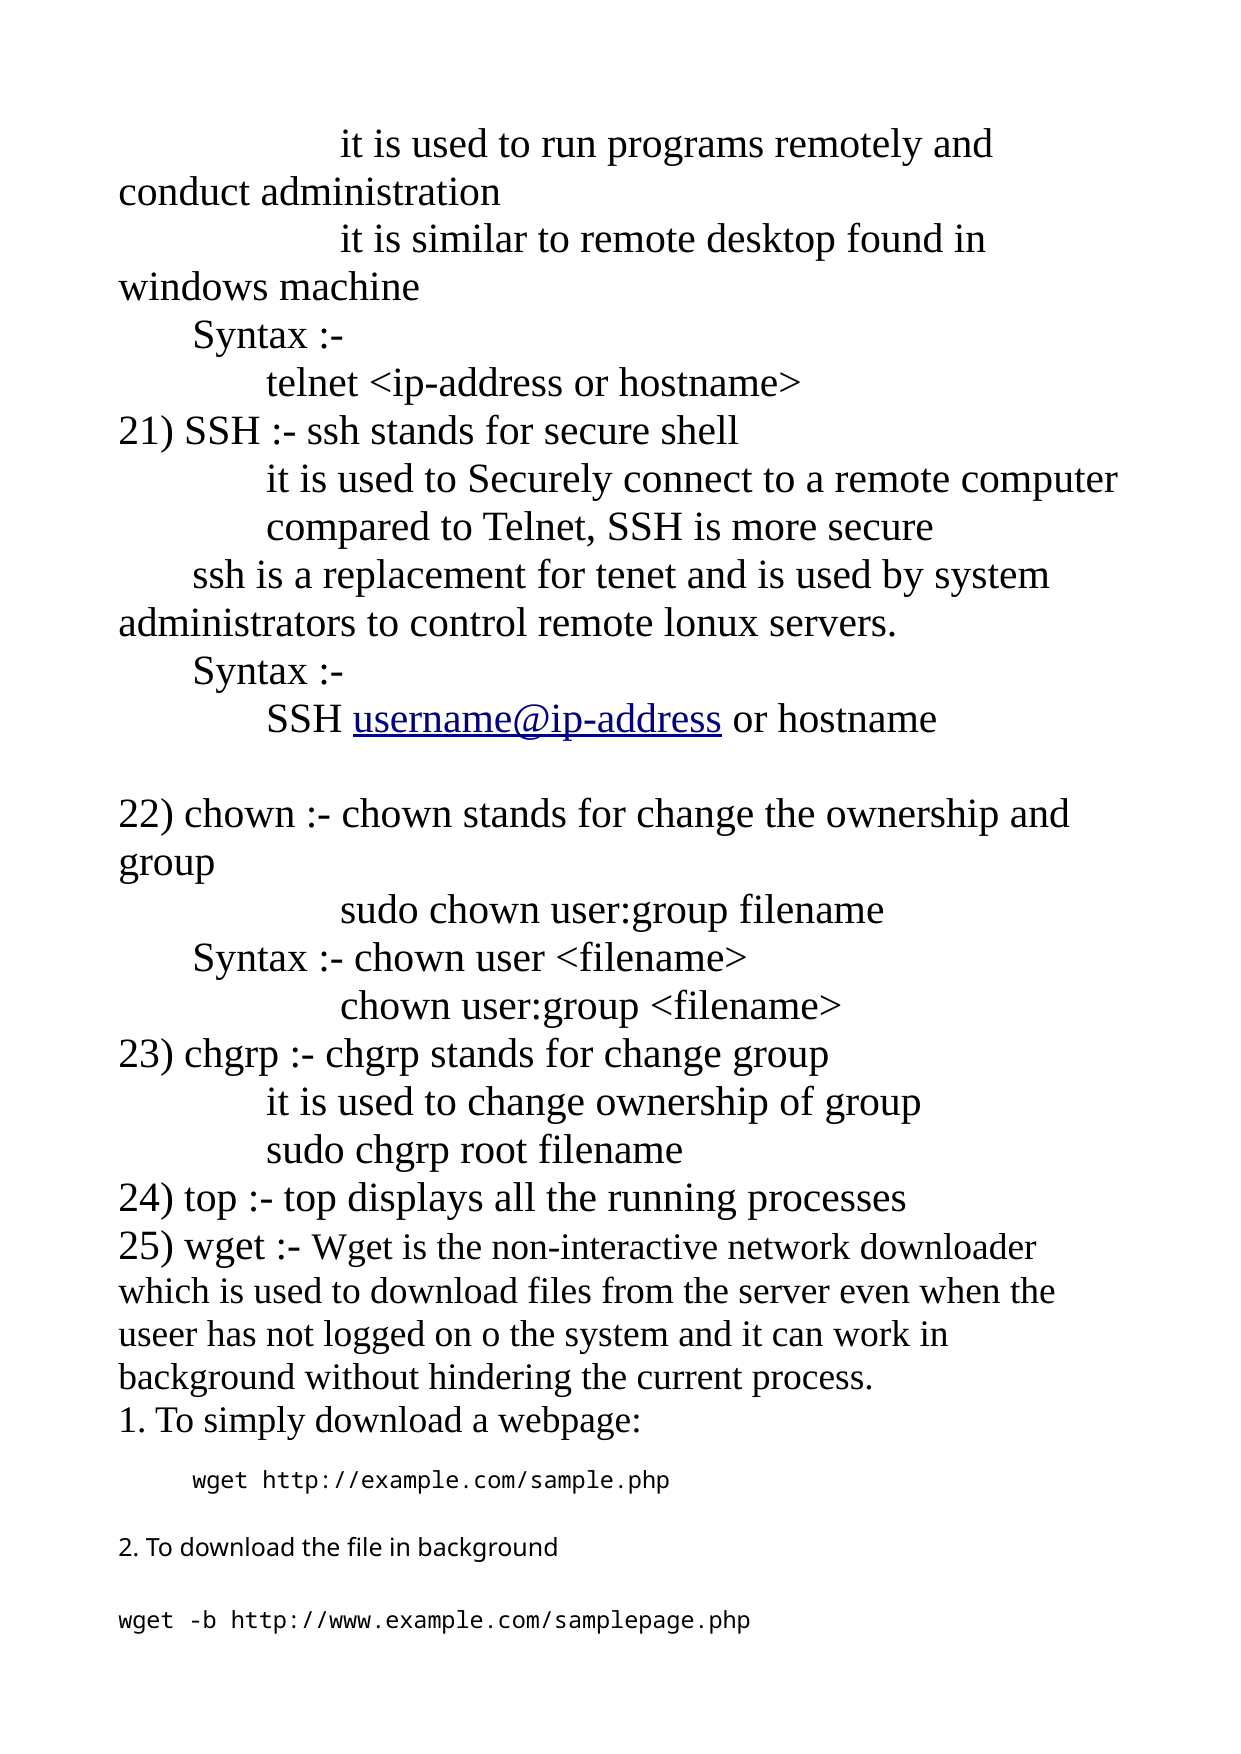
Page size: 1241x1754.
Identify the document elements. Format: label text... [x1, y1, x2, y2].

text Syntax :- [118, 310, 1122, 358]
text chown user:group <filename> [118, 981, 1122, 1028]
text 24) top :- top displays all the running processes [118, 1172, 1122, 1220]
text 2. To download the file in background [118, 1530, 1122, 1564]
text 1. To simply download a webpage: [118, 1397, 1122, 1441]
text 22) chown :- chown stands for change the ownership and group [118, 789, 1122, 885]
text Syntax :- [118, 645, 1122, 693]
text it is used to change ownership of group [118, 1076, 1122, 1124]
text it is used to run programs remotely and conduct administration [118, 118, 1122, 214]
text 25) wget :- Wget is the non-interactive network downloader which is used to download files from the server even when the useer has not logged on o the system and it can work in background without hindering the current process. [118, 1220, 1122, 1397]
text compared to Telnet, SSH is more secure [118, 501, 1122, 549]
text telnet <ip-address or hostname> [118, 358, 1122, 406]
text SSH username@ip-address or hostname [118, 693, 1122, 741]
text 21) SSH :- ssh stands for secure shell [118, 406, 1122, 453]
text it is used to Securely connect to a remote computer [118, 453, 1122, 501]
text sudo chown user:group filename [118, 885, 1122, 933]
text sudo chgrp root filename [118, 1124, 1122, 1172]
text ssh is a replacement for tenet and is used by system administrators to control remote lonux servers. [118, 549, 1122, 645]
text wget http://example.com/sample.php [118, 1464, 1122, 1496]
text 23) chgrp :- chgrp stands for change group [118, 1028, 1122, 1076]
text Syntax :- chown user <filename> [118, 933, 1122, 981]
text it is similar to remote desktop found in windows machine [118, 214, 1122, 310]
text wget -b http://www.example.com/samplepage.php [118, 1604, 1122, 1636]
